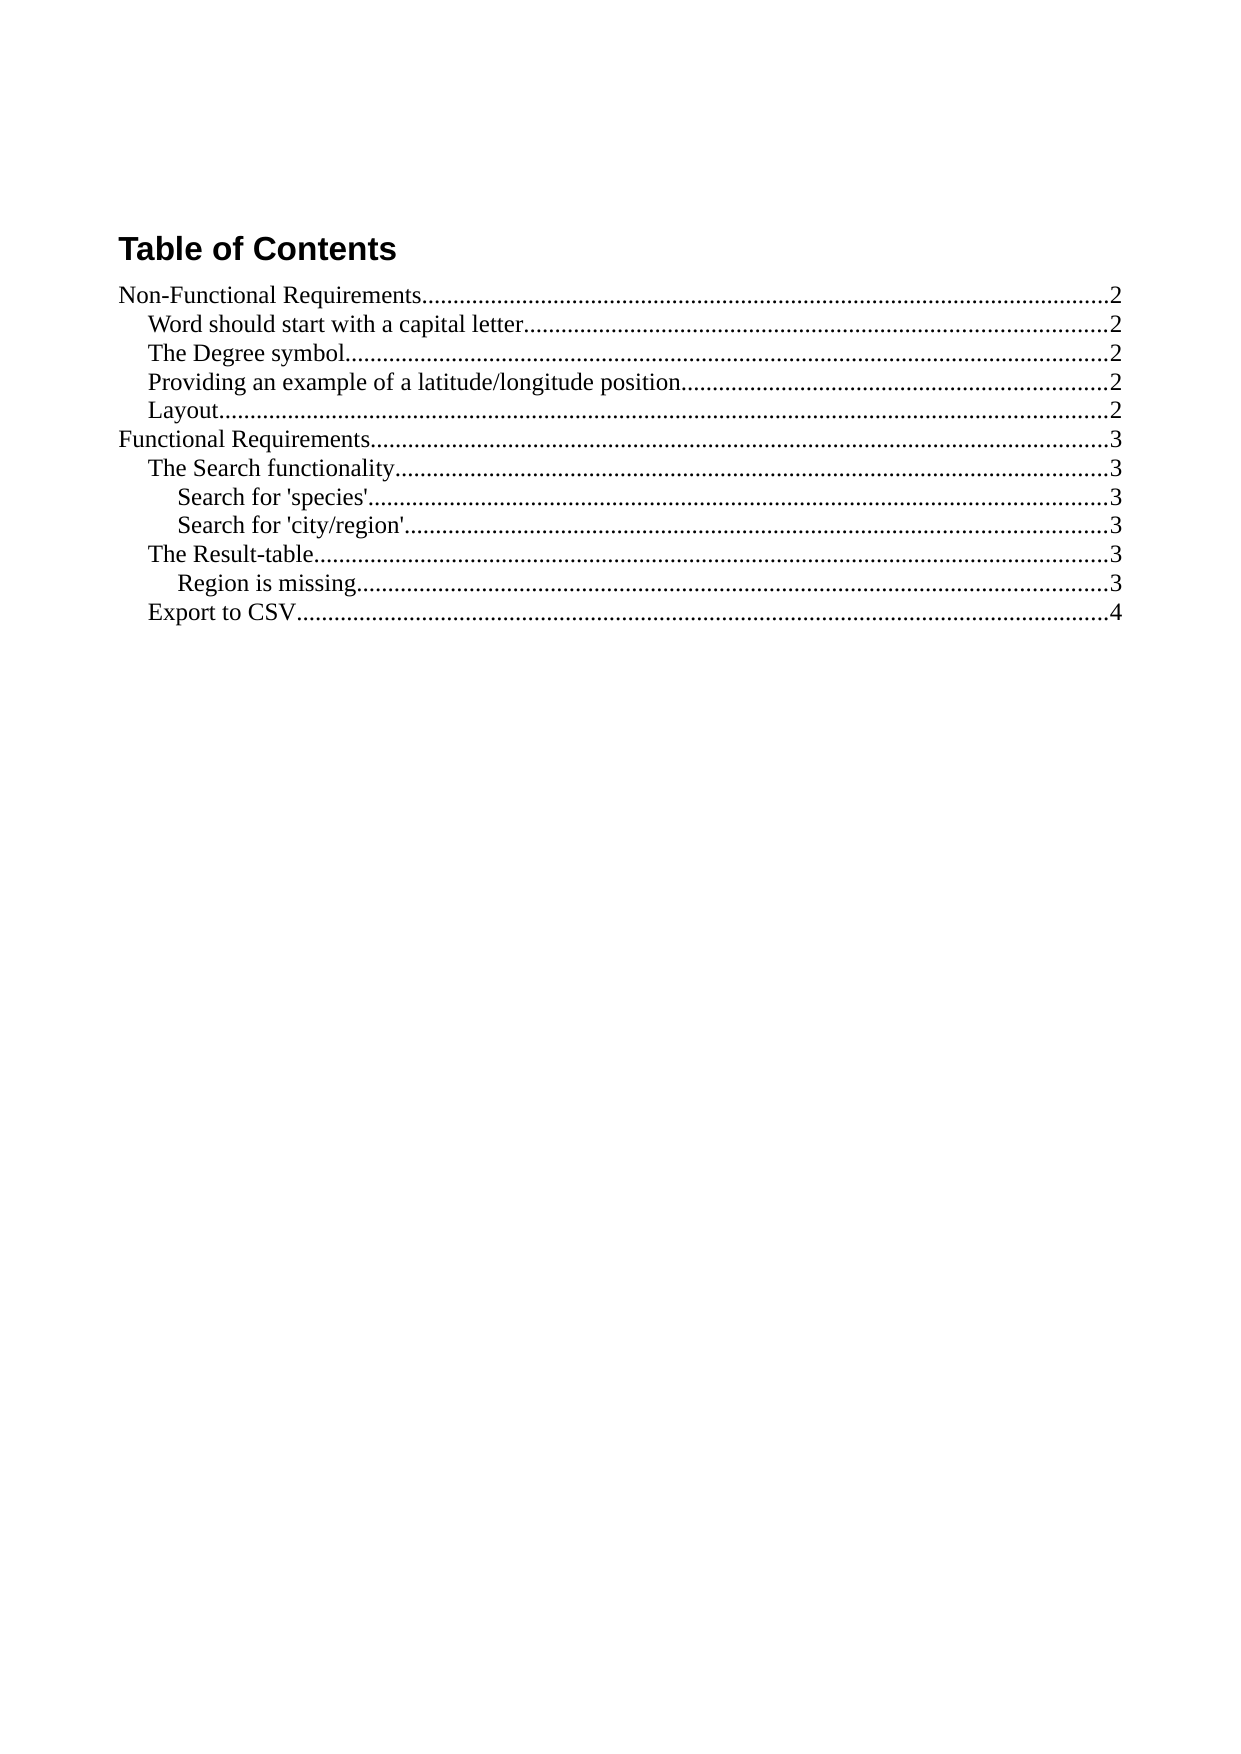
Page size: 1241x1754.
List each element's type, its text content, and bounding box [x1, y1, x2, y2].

text The Result-table 3 [148, 539, 1122, 568]
text Region is missing 3 [177, 568, 1122, 597]
text Layout 2 [148, 395, 1122, 424]
text Non-Functional Requirements 2 [118, 280, 1122, 309]
text The Search functionality 3 [148, 453, 1122, 482]
text The Degree symbol 2 [148, 338, 1122, 367]
text Word should start with a capital letter 2 [148, 309, 1122, 338]
text Search for 'species' 3 [177, 482, 1122, 510]
text Search for 'city/region' 3 [177, 510, 1122, 539]
subtitle Table of Contents [118, 229, 1122, 268]
text Providing an example of a latitude/longitude position 2 [148, 367, 1122, 395]
text Export to CSV 4 [148, 597, 1122, 625]
text Functional Requirements 3 [118, 424, 1122, 453]
